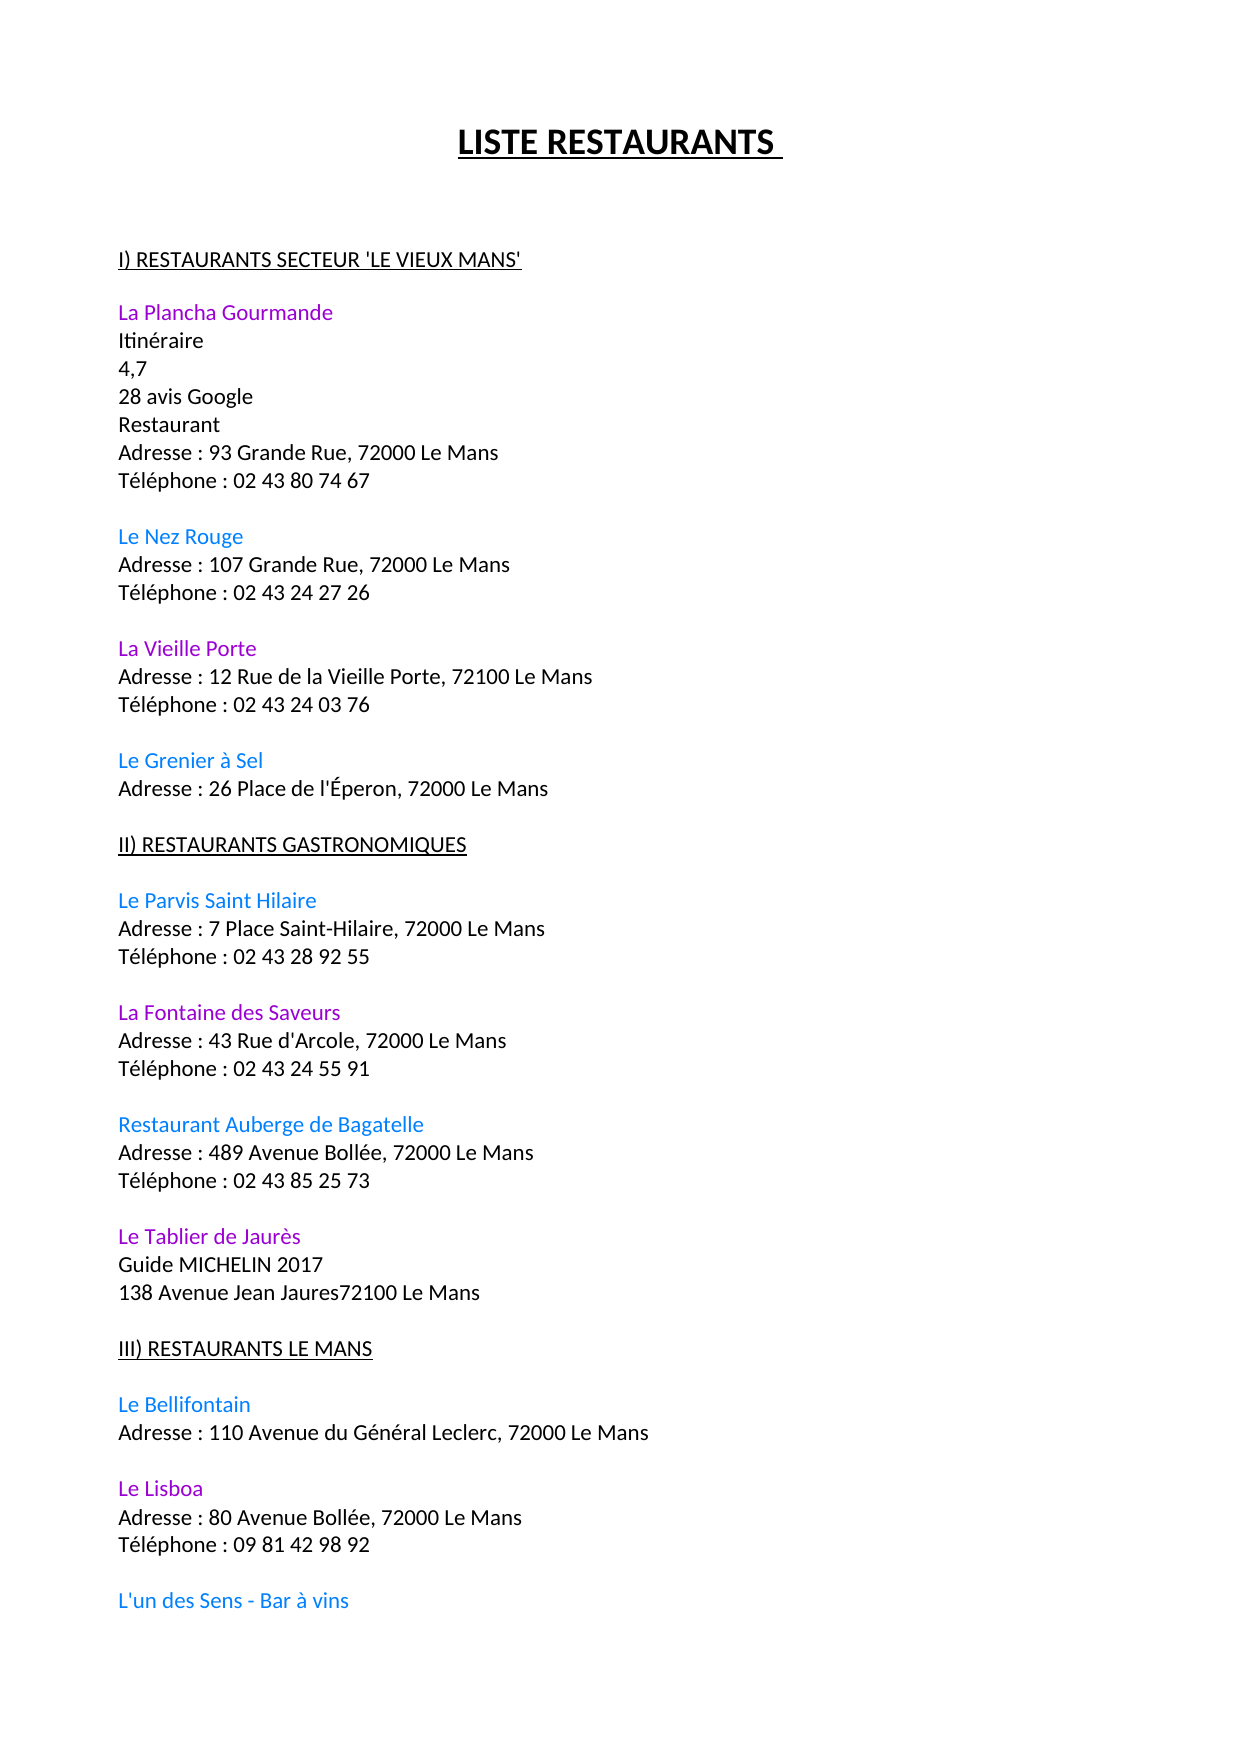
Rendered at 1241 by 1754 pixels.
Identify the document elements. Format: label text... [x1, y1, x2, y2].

text Le Lisboa [118, 1474, 1122, 1503]
text Adresse : 80 Avenue Bollée, 72000 Le Mans [118, 1503, 1122, 1531]
text Téléphone : 02 43 85 25 73 [118, 1166, 1122, 1194]
text 4,7 [118, 354, 1122, 382]
text Téléphone : 09 81 42 98 92 [118, 1531, 1122, 1559]
text Le Nez Rouge [118, 522, 1122, 550]
text Guide MICHELIN 2017 [118, 1250, 1122, 1278]
text Le Parvis Saint Hilaire [118, 886, 1122, 914]
text Téléphone : 02 43 24 27 26 [118, 578, 1122, 606]
text Téléphone : 02 43 24 55 91 [118, 1054, 1122, 1082]
text Adresse : 26 Place de l'Éperon, 72000 Le Mans [118, 774, 1122, 802]
text II) RESTAURANTS GASTRONOMIQUES [118, 830, 1122, 858]
text La Vieille Porte [118, 634, 1122, 662]
text I) RESTAURANTS SECTEUR 'LE VIEUX MANS' [118, 245, 1122, 273]
text III) RESTAURANTS LE MANS [118, 1334, 1122, 1362]
text Adresse : 43 Rue d'Arcole, 72000 Le Mans [118, 1026, 1122, 1054]
text Adresse : 7 Place Saint-Hilaire, 72000 Le Mans [118, 914, 1122, 942]
text Le Bellifontain [118, 1391, 1122, 1418]
text L'un des Sens - Bar à vins [118, 1587, 1122, 1615]
text Adresse : 489 Avenue Bollée, 72000 Le Mans [118, 1138, 1122, 1166]
text Itinéraire [118, 326, 1122, 354]
text Le Tablier de Jaurès [118, 1222, 1122, 1250]
text Restaurant [118, 410, 1122, 438]
text La Plancha Gourmande [118, 298, 1122, 326]
text Le Grenier à Sel [118, 746, 1122, 774]
text Adresse : 93 Grande Rue, 72000 Le Mans [118, 438, 1122, 466]
text Adresse : 110 Avenue du Général Leclerc, 72000 Le Mans [118, 1418, 1122, 1447]
text Téléphone : 02 43 80 74 67 [118, 466, 1122, 494]
text Téléphone : 02 43 28 92 55 [118, 942, 1122, 970]
text Adresse : 107 Grande Rue, 72000 Le Mans [118, 550, 1122, 578]
text Téléphone : 02 43 24 03 76 [118, 690, 1122, 718]
text LISTE RESTAURANTS [118, 118, 1122, 164]
text Adresse : 12 Rue de la Vieille Porte, 72100 Le Mans [118, 662, 1122, 690]
text 28 avis Google [118, 382, 1122, 410]
text 138 Avenue Jean Jaures72100 Le Mans [118, 1278, 1122, 1306]
text La Fontaine des Saveurs [118, 998, 1122, 1026]
text Restaurant Auberge de Bagatelle [118, 1110, 1122, 1138]
